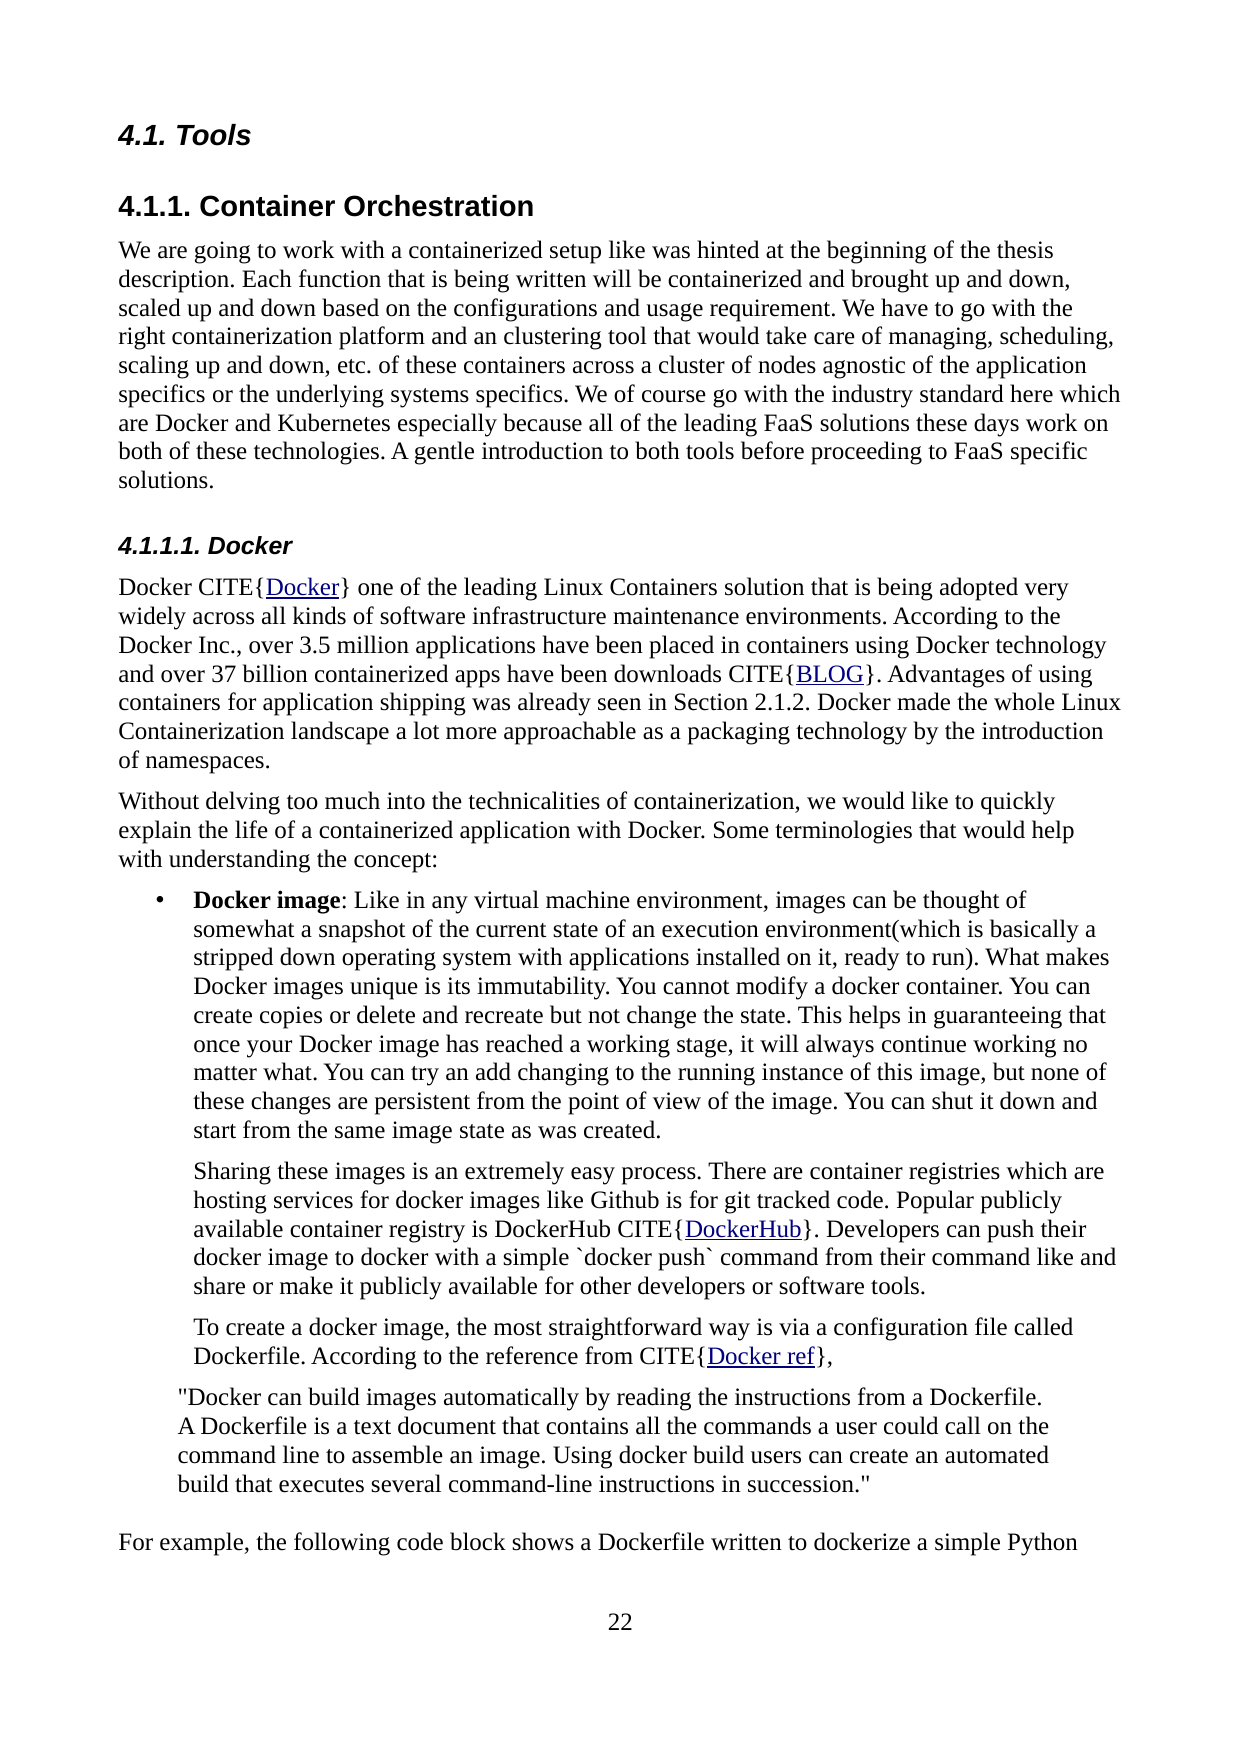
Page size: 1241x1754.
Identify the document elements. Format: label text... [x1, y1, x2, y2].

list To create a docker image, the most straightforward way is via a configuration file called Dockerfile. According to the reference from CITE{Docker ref}, [156, 1312, 1122, 1370]
text Docker CITE{Docker} one of the leading Linux Containers solution that is being adopted very widely across all kinds of software infrastructure maintenance environments. According to the Docker Inc., over 3.5 million applications have been placed in containers using Docker technology and over 37 billion containerized apps have been downloads CITE{BLOG}. Advantages of using containers for application shipping was already seen in Section 2.1.2. Docker made the whole Linux Containerization landscape a lot more approachable as a packaging technology by the introduction of namespaces. [118, 572, 1122, 774]
subtitle Docker [118, 531, 1122, 560]
subtitle Tools [118, 118, 1122, 152]
text We are going to work with a containerized setup like was hinted at the beginning of the thesis description. Each function that is being written will be containerized and brought up and down, scaled up and down based on the configurations and usage requirement. We have to go with the right containerization platform and an clustering tool that would take care of managing, scheduling, scaling up and down, etc. of these containers across a cluster of nodes agnostic of the application specifics or the underlying systems specifics. We of course go with the industry standard here which are Docker and Kubernetes especially because all of the leading FaaS solutions these days work on both of these technologies. A gentle introduction to both tools before proceeding to FaaS specific solutions. [118, 235, 1122, 494]
text For example, the following code block shows a Dockerfile written to dockerize a simple Python [118, 1527, 1122, 1556]
list Sharing these images is an extremely easy process. There are container registries which are hosting services for docker images like Github is for git tracked code. Popular publicly available container registry is DockerHub CITE{DockerHub}. Developers can push their docker image to docker with a simple `docker push` command from their command like and share or make it publicly available for other developers or software tools. [156, 1156, 1122, 1300]
subtitle Container Orchestration [118, 189, 1122, 223]
list Docker image: Like in any virtual machine environment, images can be thought of somewhat a snapshot of the current state of an execution environment(which is basically a stripped down operating system with applications installed on it, ready to run). What makes Docker images unique is its immutability. You cannot modify a docker container. You can create copies or delete and recreate but not change the state. This helps in guaranteeing that once your Docker image has reached a working stage, it will always continue working no matter what. You can try an add changing to the running instance of this image, but none of these changes are persistent from the point of view of the image. You can shut it down and start from the same image state as was created. [156, 885, 1122, 1144]
text Without delving too much into the technicalities of containerization, we would like to quickly explain the life of a containerized application with Docker. Some terminologies that would help with understanding the concept: [118, 786, 1122, 872]
text "Docker can build images automatically by reading the instructions from a Dockerfile. A Dockerfile is a text document that contains all the commands a user could call on the command line to assemble an image. Using docker build users can create an automated build that executes several command-line instructions in succession." [177, 1382, 1063, 1497]
